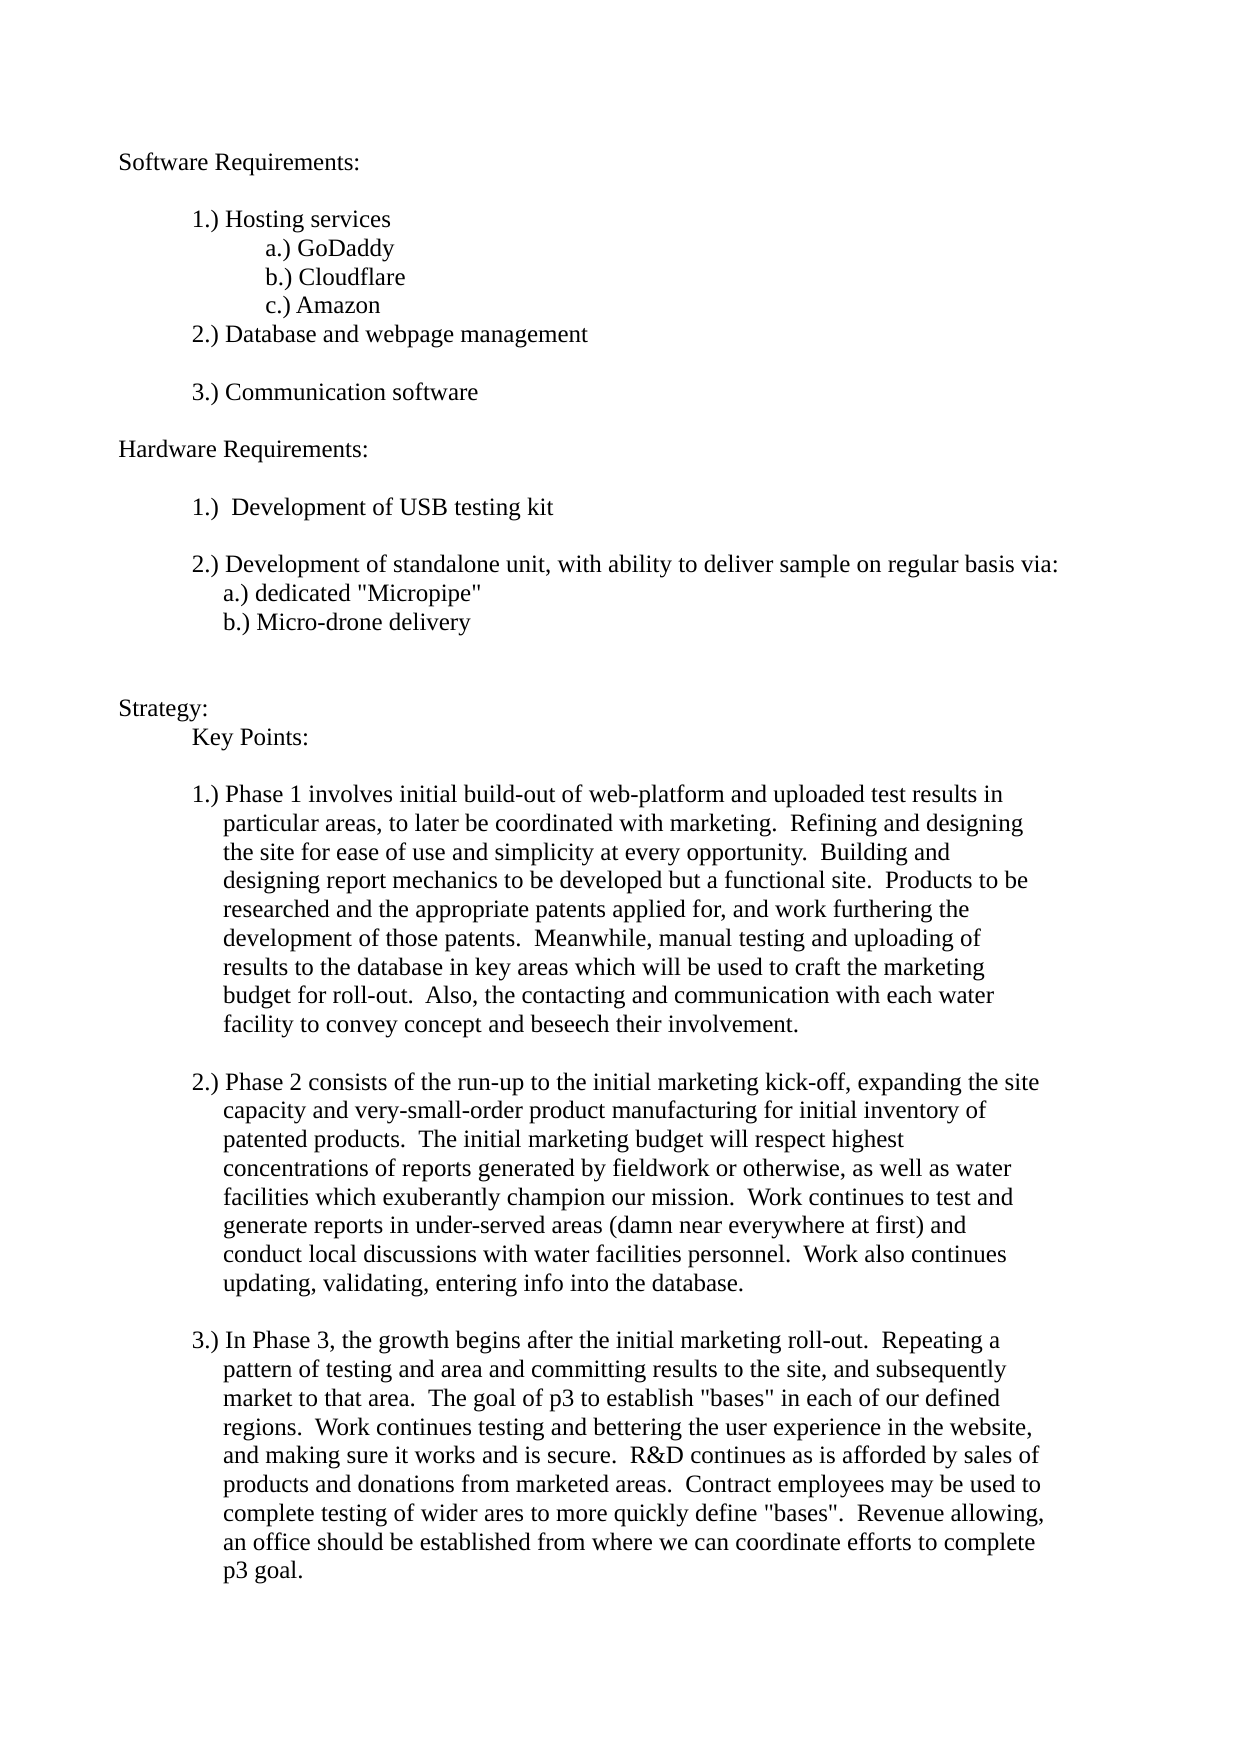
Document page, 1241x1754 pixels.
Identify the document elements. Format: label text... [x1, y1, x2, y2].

text Software Requirements: [118, 147, 1122, 176]
text a.) dedicated "Micropipe" [118, 578, 1122, 607]
text 2.) Phase 2 consists of the run-up to the initial marketing kick-off, expanding the site capacity and very-small-order product manufacturing for initial inventory of patented products. The initial marketing budget will respect highest concentrations of reports generated by fieldwork or otherwise, as well as water facilities which exuberantly champion our mission. Work continues to test and generate reports in under-served areas (damn near everywhere at first) and conduct local discussions with water facilities personnel. Work also continues updating, validating, entering info into the database. [118, 1067, 1122, 1297]
text Hardware Requirements: [118, 434, 1122, 463]
text 1.) Phase 1 involves initial build-out of web-platform and uploaded test results in particular areas, to later be coordinated with marketing. Refining and designing the site for ease of use and simplicity at every opportunity. Building and designing report mechanics to be developed but a functional site. Products to be researched and the appropriate patents applied for, and work furthering the development of those patents. Meanwhile, manual testing and uploading of results to the database in key areas which will be used to craft the marketing budget for roll-out. Also, the contacting and communication with each water facility to convey concept and beseech their involvement. [118, 779, 1122, 1038]
text b.) Micro-drone delivery [118, 607, 1122, 636]
text 3.) Communication software [118, 377, 1122, 406]
text c.) Amazon [118, 291, 1122, 319]
text Key Points: [118, 722, 1122, 751]
text b.) Cloudflare [118, 262, 1122, 291]
text 2.) Development of standalone unit, with ability to deliver sample on regular basis via: [118, 549, 1122, 578]
text 1.) Development of USB testing kit [118, 492, 1122, 521]
text 1.) Hosting services [118, 204, 1122, 233]
text 2.) Database and webpage management [118, 319, 1122, 348]
text Strategy: [118, 693, 1122, 722]
text 3.) In Phase 3, the growth begins after the initial marketing roll-out. Repeating a pattern of testing and area and committing results to the site, and subsequently market to that area. The goal of p3 to establish "bases" in each of our defined regions. Work continues testing and bettering the user experience in the website, and making sure it works and is secure. R&D continues as is afforded by sales of products and donations from marketed areas. Contract employees may be used to complete testing of wider ares to more quickly define "bases". Revenue allowing, an office should be established from where we can coordinate efforts to complete p3 goal. [118, 1326, 1122, 1584]
text a.) GoDaddy [118, 233, 1122, 262]
